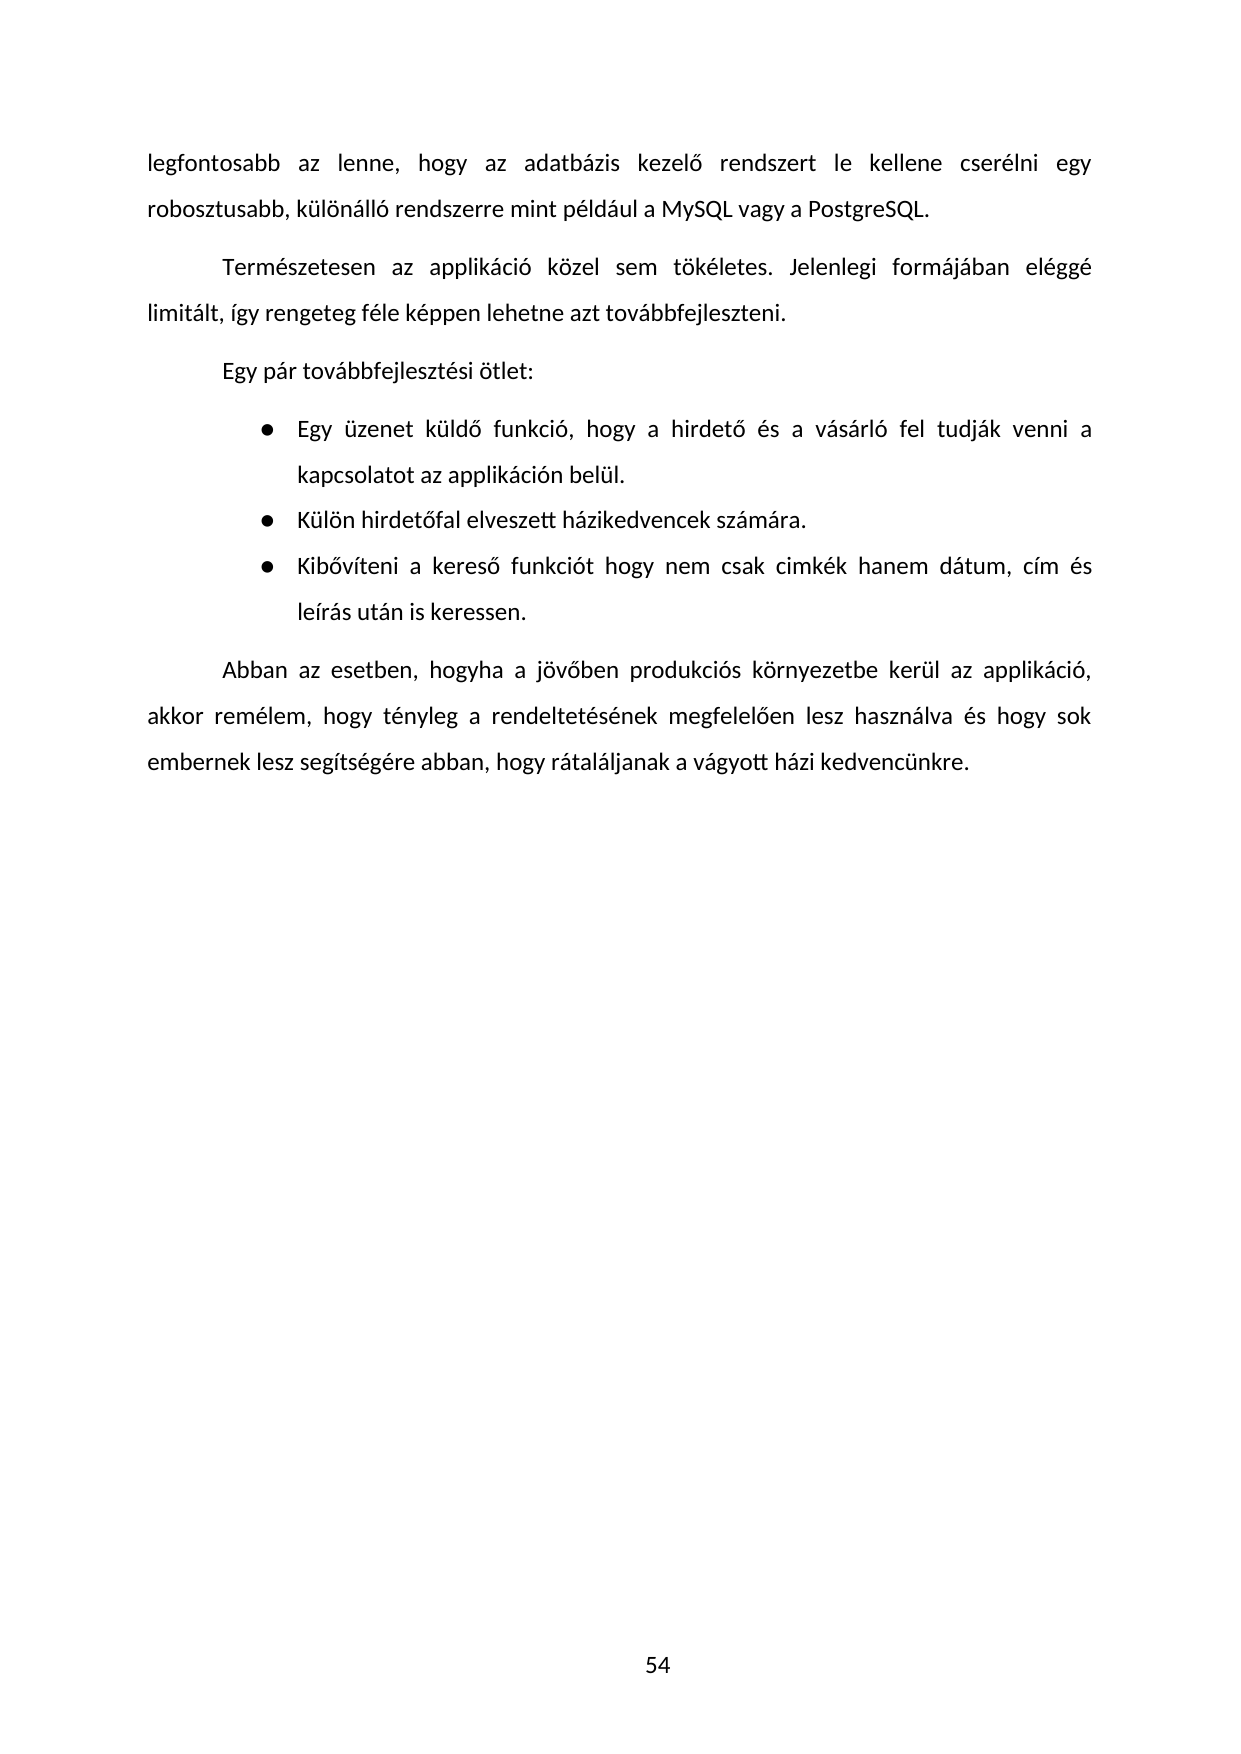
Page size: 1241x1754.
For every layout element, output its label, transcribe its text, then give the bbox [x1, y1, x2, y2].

text Természetesen az applikáció közel sem tökéletes. Jelenlegi formájában eléggé limitált, így rengeteg féle képpen lehetne azt továbbfejleszteni. [147, 251, 1093, 327]
list Kibővíteni a kereső funkciót hogy nem csak cimkék hanem dátum, cím és leírás után is keressen. [259, 550, 1093, 627]
list Egy üzenet küldő funkció, hogy a hirdető és a vásárló fel tudják venni a kapcsolatot az applikáción belül. [259, 413, 1093, 489]
text Egy pár továbbfejlesztési ötlet: [147, 355, 1093, 385]
list Külön hirdetőfal elveszett házikedvencek számára. [259, 504, 1093, 535]
text legfontosabb az lenne, hogy az adatbázis kezelő rendszert le kellene cserélni egy robosztusabb, különálló rendszerre mint például a MySQL vagy a PostgreSQL. [147, 147, 1093, 223]
text Abban az esetben, hogyha a jövőben produkciós környezetbe kerül az applikáció, akkor remélem, hogy tényleg a rendeltetésének megfelelően lesz használva és hogy sok embernek lesz segítségére abban, hogy rátaláljanak a vágyott házi kedvencünkre. [147, 654, 1093, 776]
